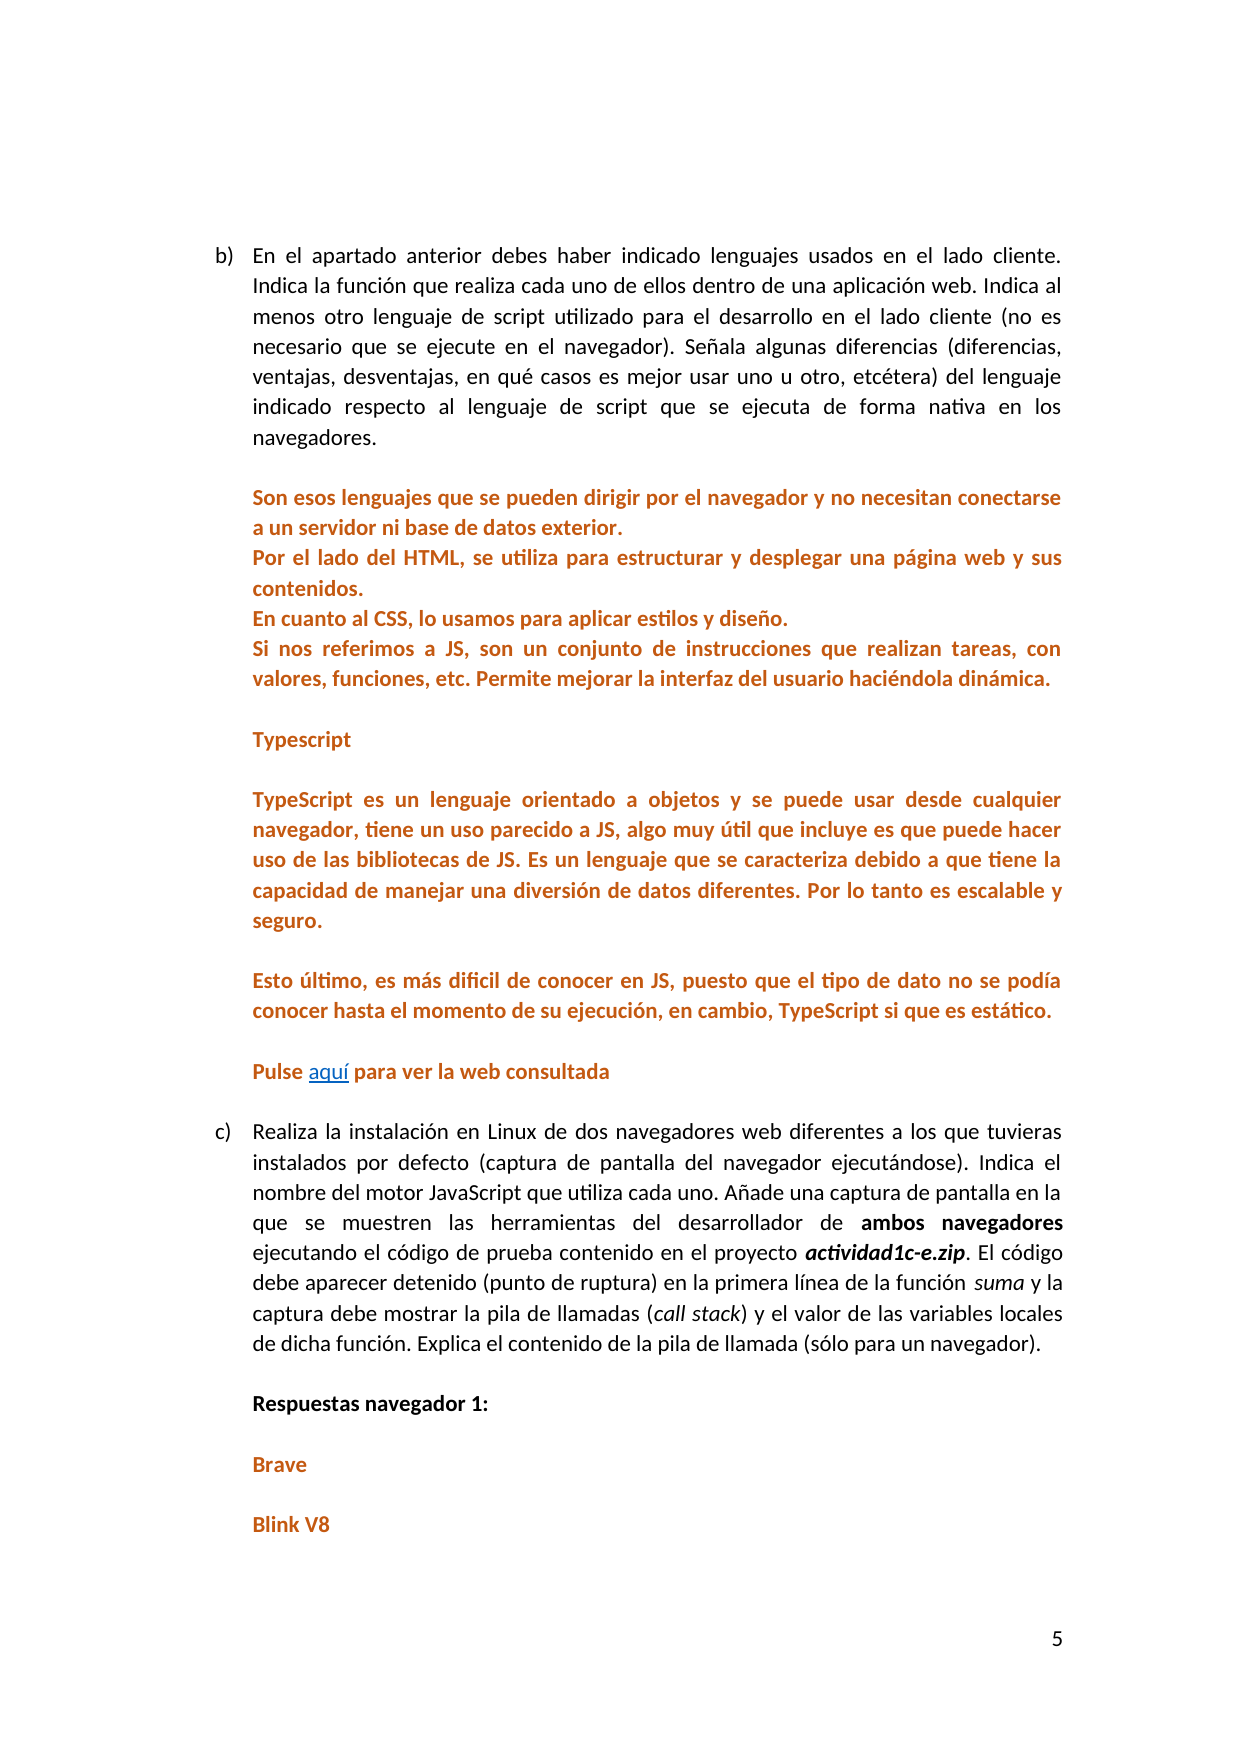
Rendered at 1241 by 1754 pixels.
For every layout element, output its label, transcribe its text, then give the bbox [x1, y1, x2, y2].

list Por el lado del HTML, se utiliza para estructurar y desplegar una página web y sus contenidos. [252, 543, 1063, 602]
list TypeScript es un lenguaje orientado a objetos y se puede usar desde cualquier navegador, tiene un uso parecido a JS, algo muy útil que incluye es que puede hacer uso de las bibliotecas de JS. Es un lenguaje que se caracteriza debido a que tiene la capacidad de manejar una diversión de datos diferentes. Por lo tanto es escalable y seguro. [252, 785, 1063, 934]
list Brave [252, 1450, 1063, 1478]
list Si nos referimos a JS, son un conjunto de instrucciones que realizan tareas, con valores, funciones, etc. Permite mejorar la interfaz del usuario haciéndola dinámica. [252, 634, 1063, 692]
list Realiza la instalación en Linux de dos navegadores web diferentes a los que tuvieras instalados por defecto (captura de pantalla del navegador ejecutándose). Indica el nombre del motor JavaScript que utiliza cada uno. Añade una captura de pantalla en la que se muestren las herramientas del desarrollador de ambos navegadores ejecutando el código de prueba contenido en el proyecto actividad1c-e.zip. El código debe aparecer detenido (punto de ruptura) en la primera línea de la función suma y la captura debe mostrar la pila de llamadas (call stack) y el valor de las variables locales de dicha función. Explica el contenido de la pila de llamada (sólo para un navegador). [215, 1117, 1063, 1357]
list En el apartado anterior debes haber indicado lenguajes usados en el lado cliente. Indica la función que realiza cada uno de ellos dentro de una aplicación web. Indica al menos otro lenguaje de script utilizado para el desarrollo en el lado cliente (no es necesario que se ejecute en el navegador). Señala algunas diferencias (diferencias, ventajas, desventajas, en qué casos es mejor usar uno u otro, etcétera) del lenguaje indicado respecto al lenguaje de script que se ejecuta de forma nativa en los navegadores. [215, 241, 1063, 451]
list En cuanto al CSS, lo usamos para aplicar estilos y diseño. [252, 604, 1063, 632]
list Pulse aquí para ver la web consultada [252, 1057, 1063, 1085]
list Respuestas navegador 1: [252, 1389, 1063, 1417]
list Blink V8 [252, 1510, 1063, 1538]
list Esto último, es más dificil de conocer en JS, puesto que el tipo de dato no se podía conocer hasta el momento de su ejecución, en cambio, TypeScript si que es estático. [252, 966, 1063, 1024]
list Typescript [252, 725, 1063, 753]
list Son esos lenguajes que se pueden dirigir por el navegador y no necesitan conectarse a un servidor ni base de datos exterior. [252, 483, 1063, 541]
